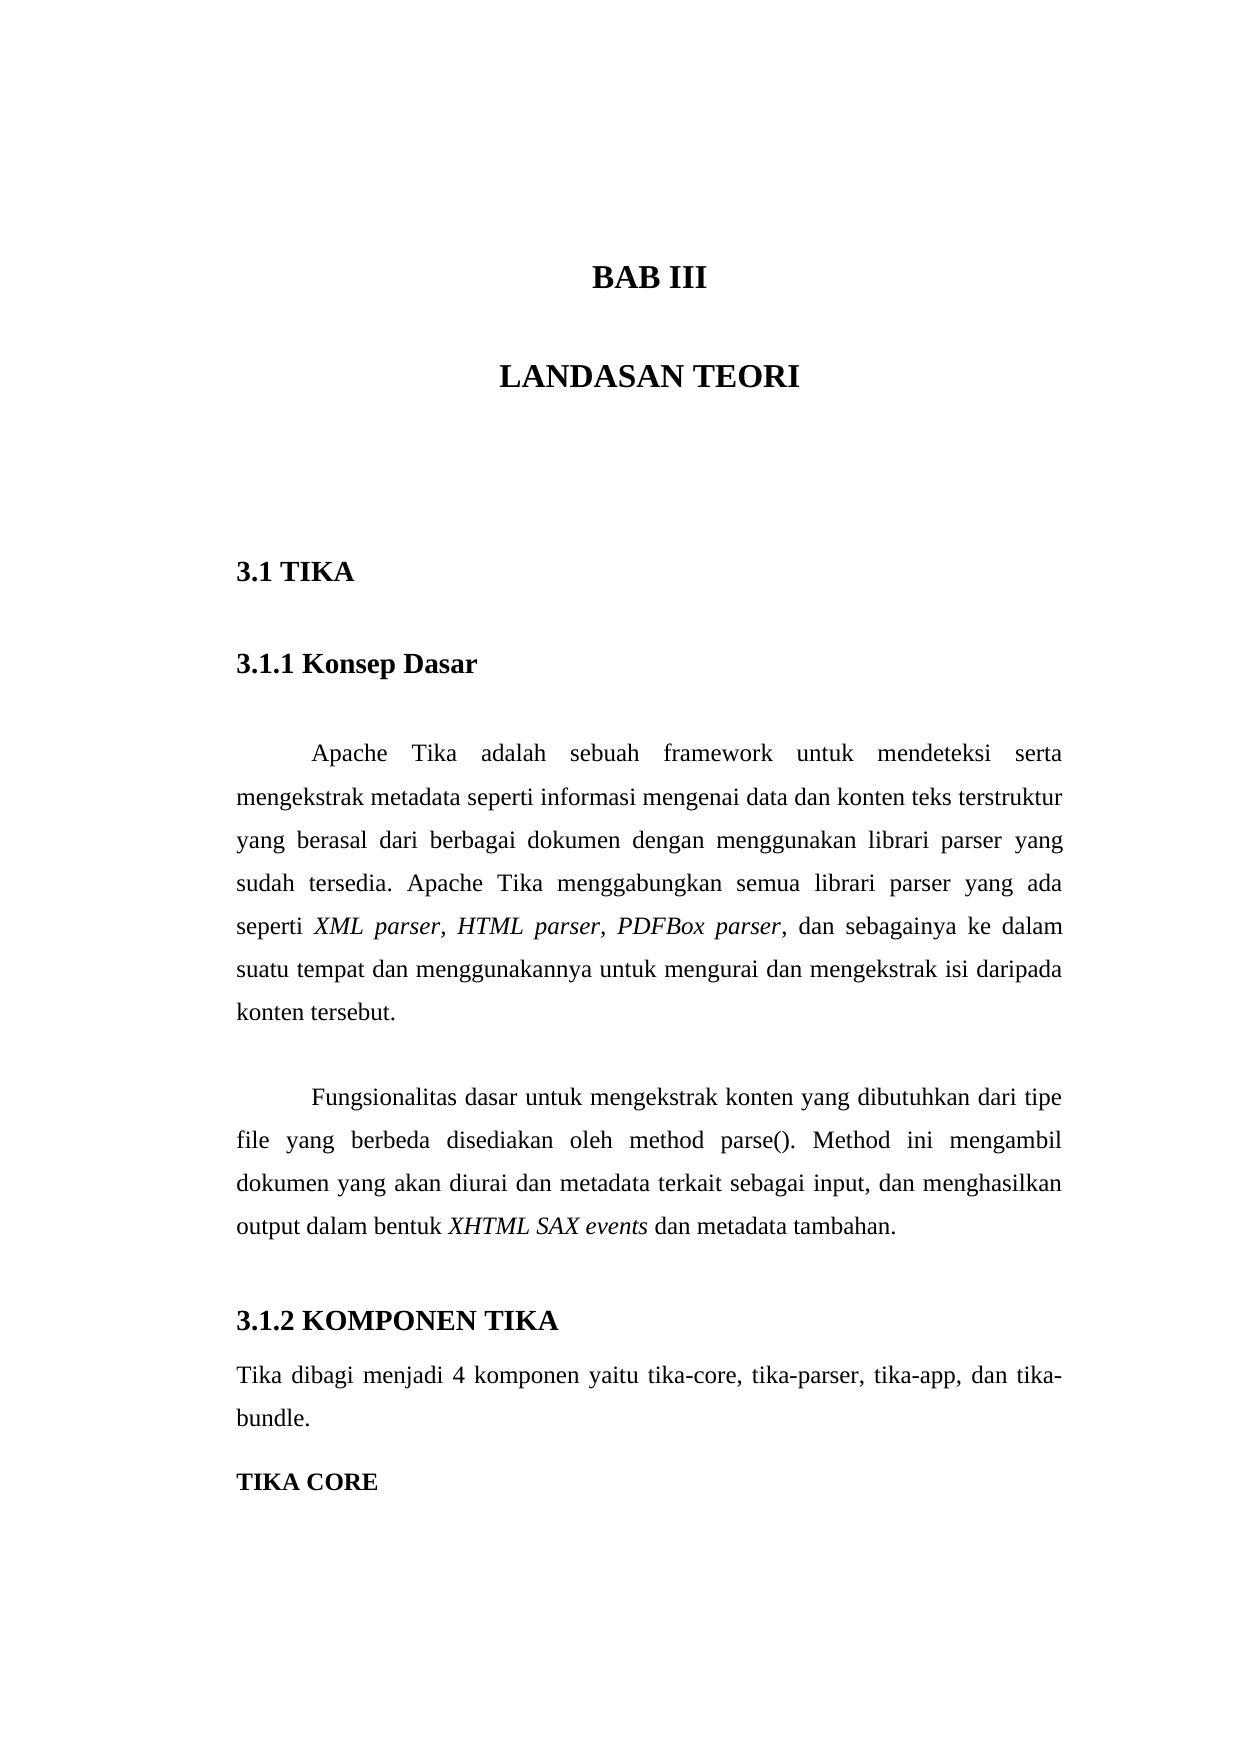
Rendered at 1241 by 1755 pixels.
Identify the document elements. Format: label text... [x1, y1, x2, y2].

list BAB III [236, 257, 1063, 295]
list 3.1.1 Konsep Dasar [236, 647, 1063, 680]
text 3.1.2 KOMPONEN TIKA [236, 1296, 1063, 1339]
list Fungsionalitas dasar untuk mengekstrak konten yang dibutuhkan dari tipe file yang berbeda disediakan oleh method parse(). Method ini mengambil dokumen yang akan diurai dan metadata terkait sebagai input, dan menghasilkan output dalam bentuk XHTML SAX events dan metadata tambahan. [236, 1082, 1063, 1240]
text TIKA CORE [236, 1467, 1063, 1496]
list 3.1 TIKA [236, 554, 1063, 588]
list LANDASAN TEORI [236, 356, 1063, 394]
list Apache Tika adalah sebuah framework untuk mendeteksi serta mengekstrak metadata seperti informasi mengenai data dan konten teks terstruktur yang berasal dari berbagai dokumen dengan menggunakan librari parser yang sudah tersedia. Apache Tika menggabungkan semua librari parser yang ada seperti XML parser, HTML parser, PDFBox parser, dan sebagainya ke dalam suatu tempat dan menggunakannya untuk mengurai dan mengekstrak isi daripada konten tersebut. [236, 738, 1063, 1026]
text Tika dibagi menjadi 4 komponen yaitu tika-core, tika-parser, tika-app, dan tika-bundle. [236, 1360, 1063, 1432]
